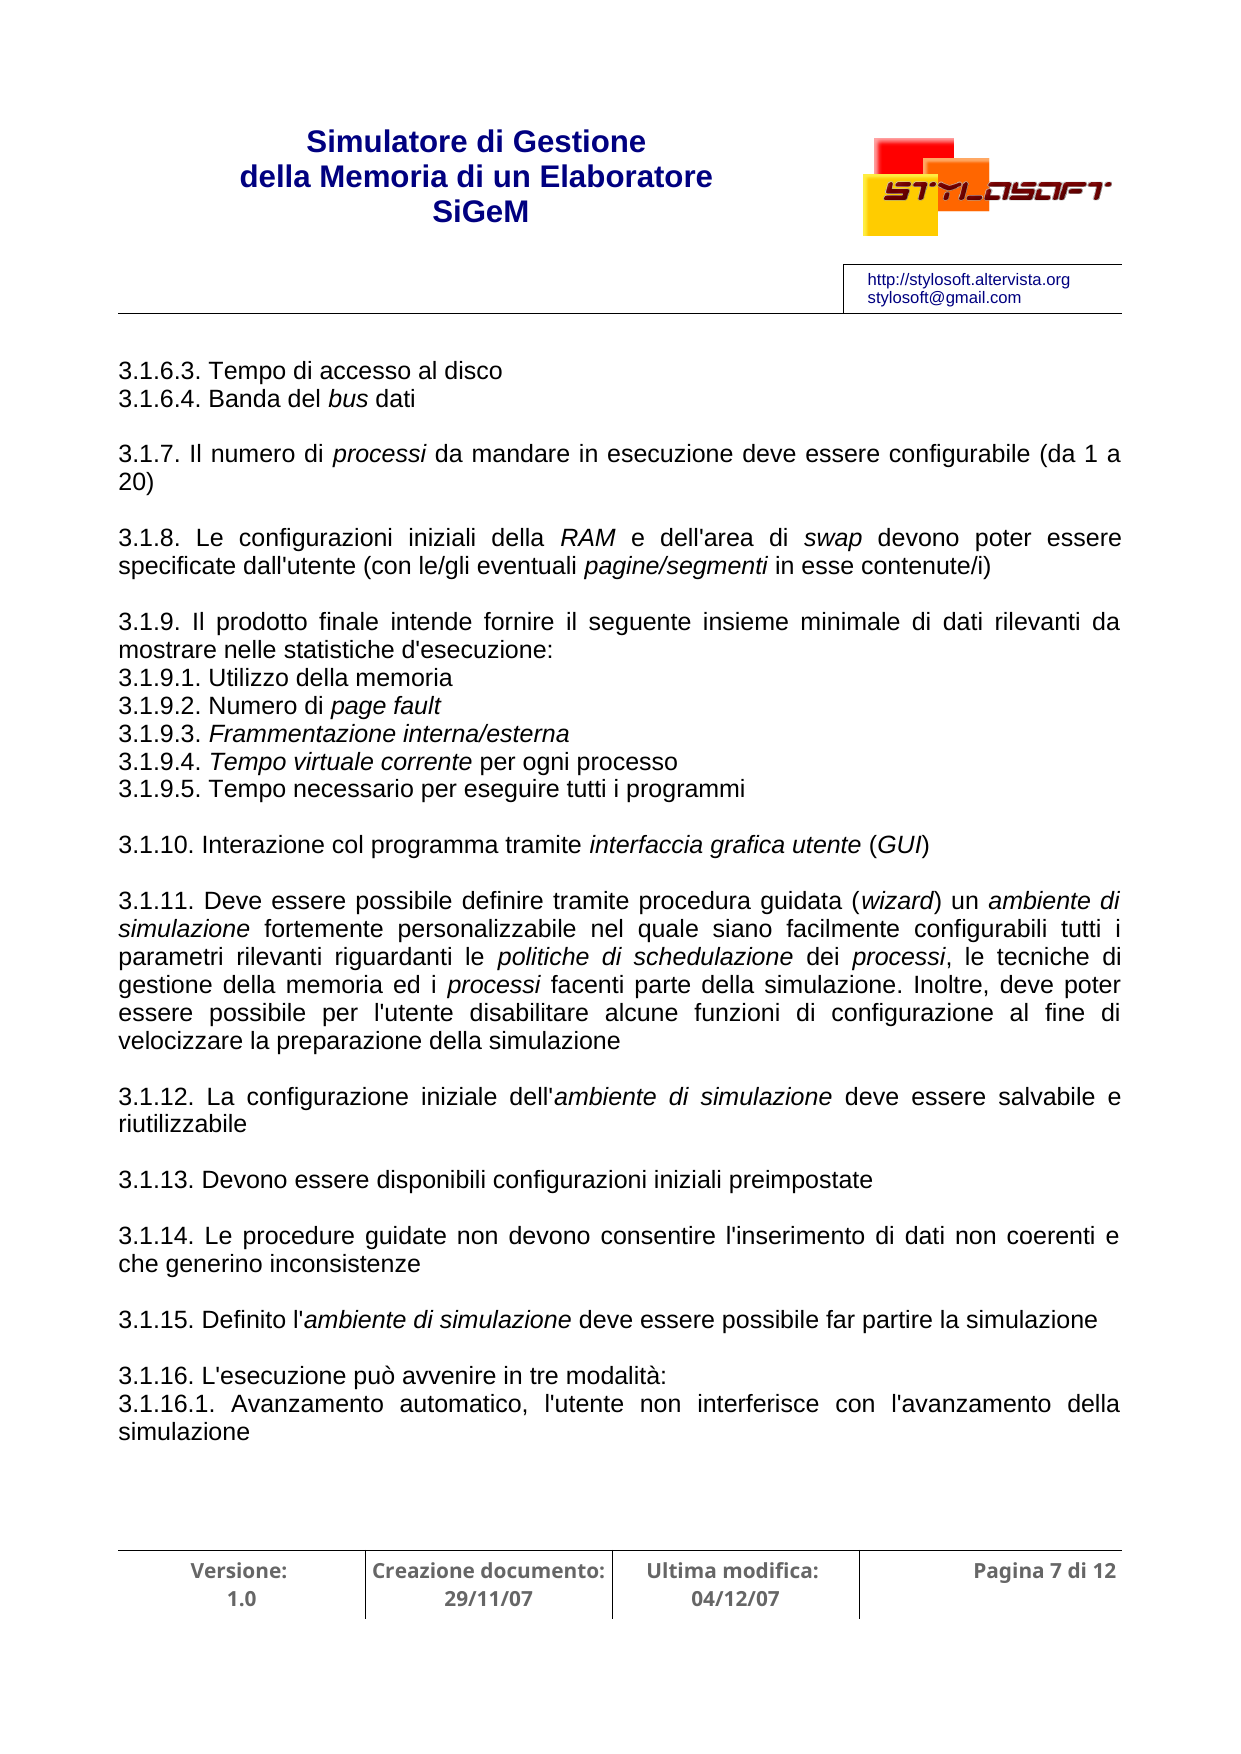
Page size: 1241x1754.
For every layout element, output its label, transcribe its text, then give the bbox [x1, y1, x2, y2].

text 3.1.9.4. Tempo virtuale corrente per ogni processo [118, 747, 1122, 775]
text 3.1.10. Interazione col programma tramite interfaccia grafica utente (GUI) [118, 831, 1122, 859]
text 3.1.13. Devono essere disponibili configurazioni iniziali preimpostate [118, 1166, 1122, 1194]
text 3.1.7. Il numero di processi da mandare in esecuzione deve essere configurabile (da 1 a 20) [118, 440, 1122, 496]
text 3.1.9.5. Tempo necessario per eseguire tutti i programmi [118, 775, 1122, 803]
text 3.1.9.1. Utilizzo della memoria [118, 663, 1122, 691]
picture [848, 123, 1117, 247]
text 3.1.8. Le configurazioni iniziali della RAM e dell'area di swap devono poter essere specificate dall'utente (con le/gli eventuali pagine/segmenti in esse contenute/i) [118, 524, 1122, 580]
text 3.1.6.4. Banda del bus dati [118, 384, 1122, 412]
text 3.1.14. Le procedure guidate non devono consentire l'inserimento di dati non coerenti e che generino inconsistenze [118, 1222, 1122, 1278]
text 3.1.16. L'esecuzione può avvenire in tre modalità: [118, 1361, 1122, 1389]
text 3.1.11. Deve essere possibile definire tramite procedura guidata (wizard) un ambiente di simulazione fortemente personalizzabile nel quale siano facilmente configurabili tutti i parametri rilevanti riguardanti le politiche di schedulazione dei processi, le tecniche di gestione della memoria ed i processi facenti parte della simulazione. Inoltre, deve poter essere possibile per l'utente disabilitare alcune funzioni di configurazione al fine di velocizzare la preparazione della simulazione [118, 887, 1122, 1054]
text 3.1.12. La configurazione iniziale dell'ambiente di simulazione deve essere salvabile e riutilizzabile [118, 1082, 1122, 1138]
text 3.1.15. Definito l'ambiente di simulazione deve essere possibile far partire la simulazione [118, 1306, 1122, 1333]
text 3.1.6.3. Tempo di accesso al disco [118, 356, 1122, 384]
text 3.1.9.3. Frammentazione interna/esterna [118, 719, 1122, 747]
text 3.1.9. Il prodotto finale intende fornire il seguente insieme minimale di dati rilevanti da mostrare nelle statistiche d'esecuzione: [118, 608, 1122, 663]
text 3.1.16.1. Avanzamento automatico, l'utente non interferisce con l'avanzamento della simulazione [118, 1389, 1122, 1445]
text 3.1.9.2. Numero di page fault [118, 691, 1122, 719]
